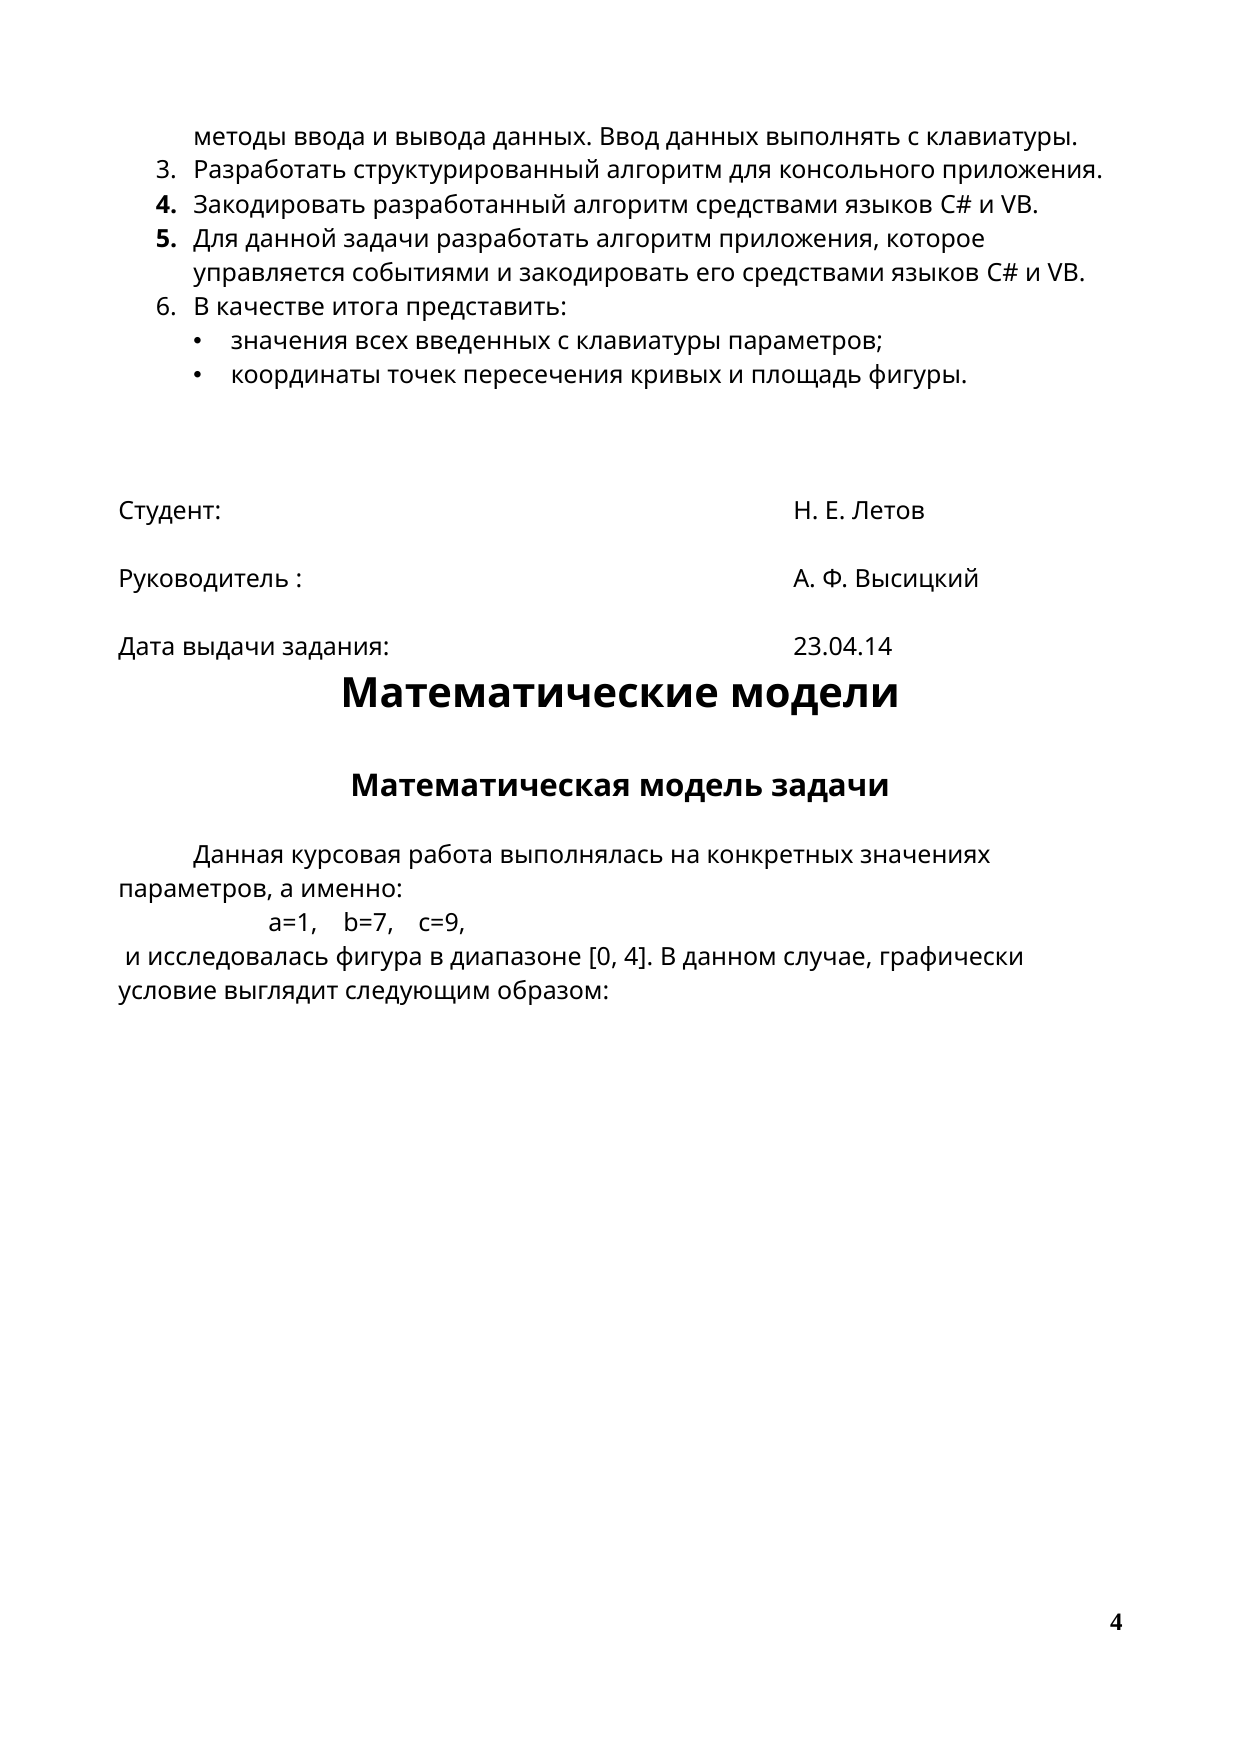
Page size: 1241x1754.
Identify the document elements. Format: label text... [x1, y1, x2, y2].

list Разработать структурированный алгоритм для консольного приложения. [156, 152, 1122, 186]
text и исследовалась фигура в диапазоне [0, 4]. В данном случае, графически условие выглядит следующим образом: [118, 938, 1122, 1007]
text Студент: Н. Е. Летов [118, 493, 1122, 527]
text Данная курсовая работа выполнялась на конкретных значениях параметров, а именно: [118, 836, 1122, 904]
list Для данной задачи разработать алгоритм приложения, которое управляется событиями и закодировать его средствами языков C# и VB. [156, 220, 1122, 288]
list Закодировать разработанный алгоритм средствами языков C# и VB. [156, 186, 1122, 220]
text Дата выдачи задания: 23.04.14 [118, 629, 1122, 663]
list значения всех введенных с клавиатуры параметров; [193, 322, 1122, 357]
text Математическая модель задачи [118, 762, 1122, 805]
list методы ввода и вывода данных. Ввод данных выполнять с клавиатуры. [156, 118, 1122, 152]
text Руководитель : А. Ф. Высицкий [118, 561, 1122, 595]
text Математические модели [118, 663, 1122, 720]
list В качестве итога представить: [156, 288, 1122, 322]
text a=1, b=7, c=9, [118, 904, 1122, 938]
list координаты точек пересечения кривых и площадь фигуры. [193, 357, 1122, 391]
